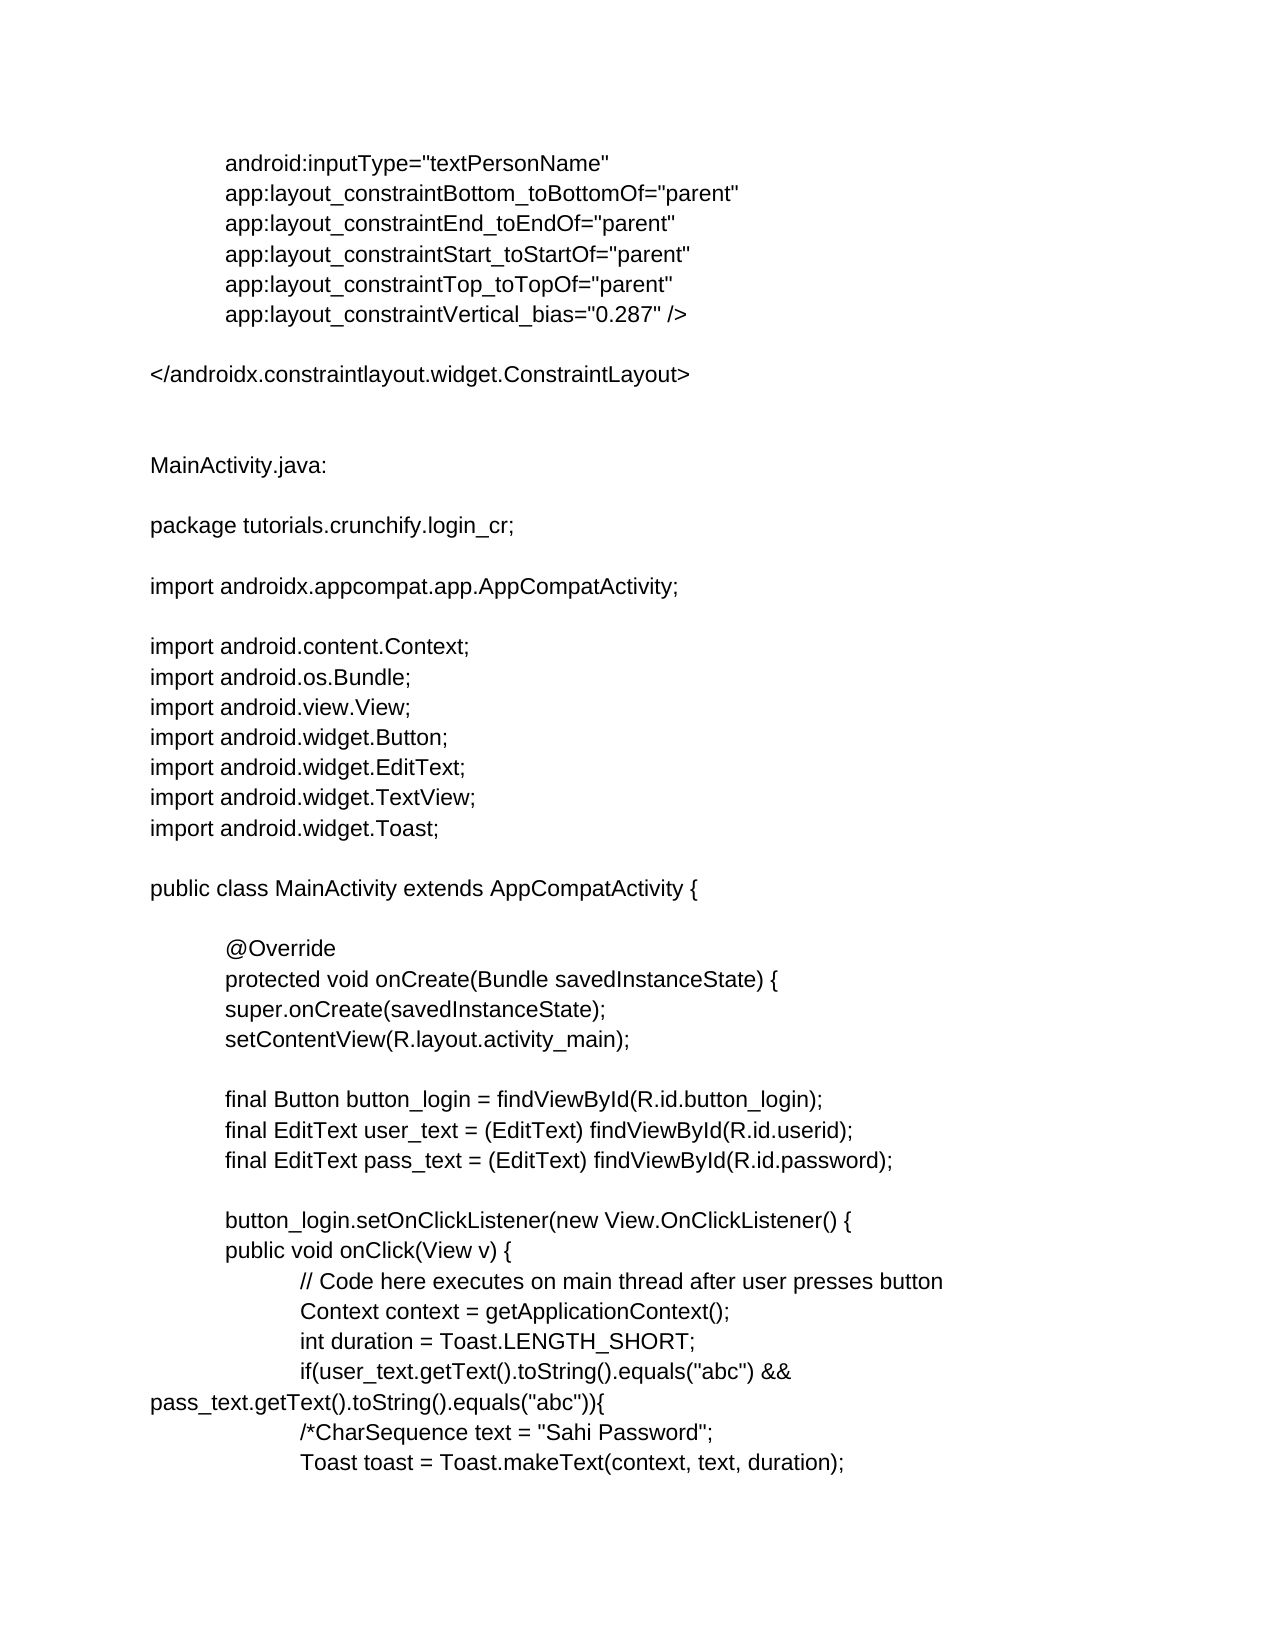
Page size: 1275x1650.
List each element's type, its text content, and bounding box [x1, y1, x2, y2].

text if(user_text.getText().toString().equals("abc") && pass_text.getText().toString().equals("abc")){ [150, 1358, 1125, 1415]
text Toast toast = Toast.makeText(context, text, duration); [150, 1449, 1125, 1475]
text import android.content.Context; [150, 633, 1125, 660]
text button_login.setOnClickListener(new View.OnClickListener() { [150, 1207, 1125, 1234]
text app:layout_constraintBottom_toBottomOf="parent" [150, 180, 1125, 207]
text protected void onCreate(Bundle savedInstanceState) { [150, 966, 1125, 992]
text public class MainActivity extends AppCompatActivity { [150, 875, 1125, 901]
text final EditText user_text = (EditText) findViewById(R.id.userid); [150, 1117, 1125, 1143]
text import android.view.View; [150, 694, 1125, 720]
text final Button button_login = findViewById(R.id.button_login); [150, 1086, 1125, 1113]
text /*CharSequence text = "Sahi Password"; [150, 1419, 1125, 1445]
text </androidx.constraintlayout.widget.ConstraintLayout> [150, 361, 1125, 388]
text @Override [150, 935, 1125, 962]
text app:layout_constraintEnd_toEndOf="parent" [150, 210, 1125, 237]
text import android.widget.EditText; [150, 754, 1125, 781]
text package tutorials.crunchify.login_cr; [150, 512, 1125, 539]
text Context context = getApplicationContext(); [150, 1298, 1125, 1324]
text final EditText pass_text = (EditText) findViewById(R.id.password); [150, 1147, 1125, 1173]
text int duration = Toast.LENGTH_SHORT; [150, 1328, 1125, 1354]
text super.onCreate(savedInstanceState); [150, 996, 1125, 1022]
text MainActivity.java: [150, 452, 1125, 478]
text app:layout_constraintTop_toTopOf="parent" [150, 271, 1125, 297]
text import android.widget.TextView; [150, 784, 1125, 811]
text import androidx.appcompat.app.AppCompatActivity; [150, 573, 1125, 599]
text public void onClick(View v) { [150, 1237, 1125, 1264]
text // Code here executes on main thread after user presses button [150, 1268, 1125, 1294]
text android:inputType="textPersonName" [150, 150, 1125, 176]
text import android.os.Bundle; [150, 663, 1125, 690]
text setContentView(R.layout.activity_main); [150, 1026, 1125, 1052]
text app:layout_constraintVertical_bias="0.287" /> [150, 301, 1125, 327]
text import android.widget.Button; [150, 724, 1125, 750]
text app:layout_constraintStart_toStartOf="parent" [150, 241, 1125, 267]
text import android.widget.Toast; [150, 814, 1125, 841]
